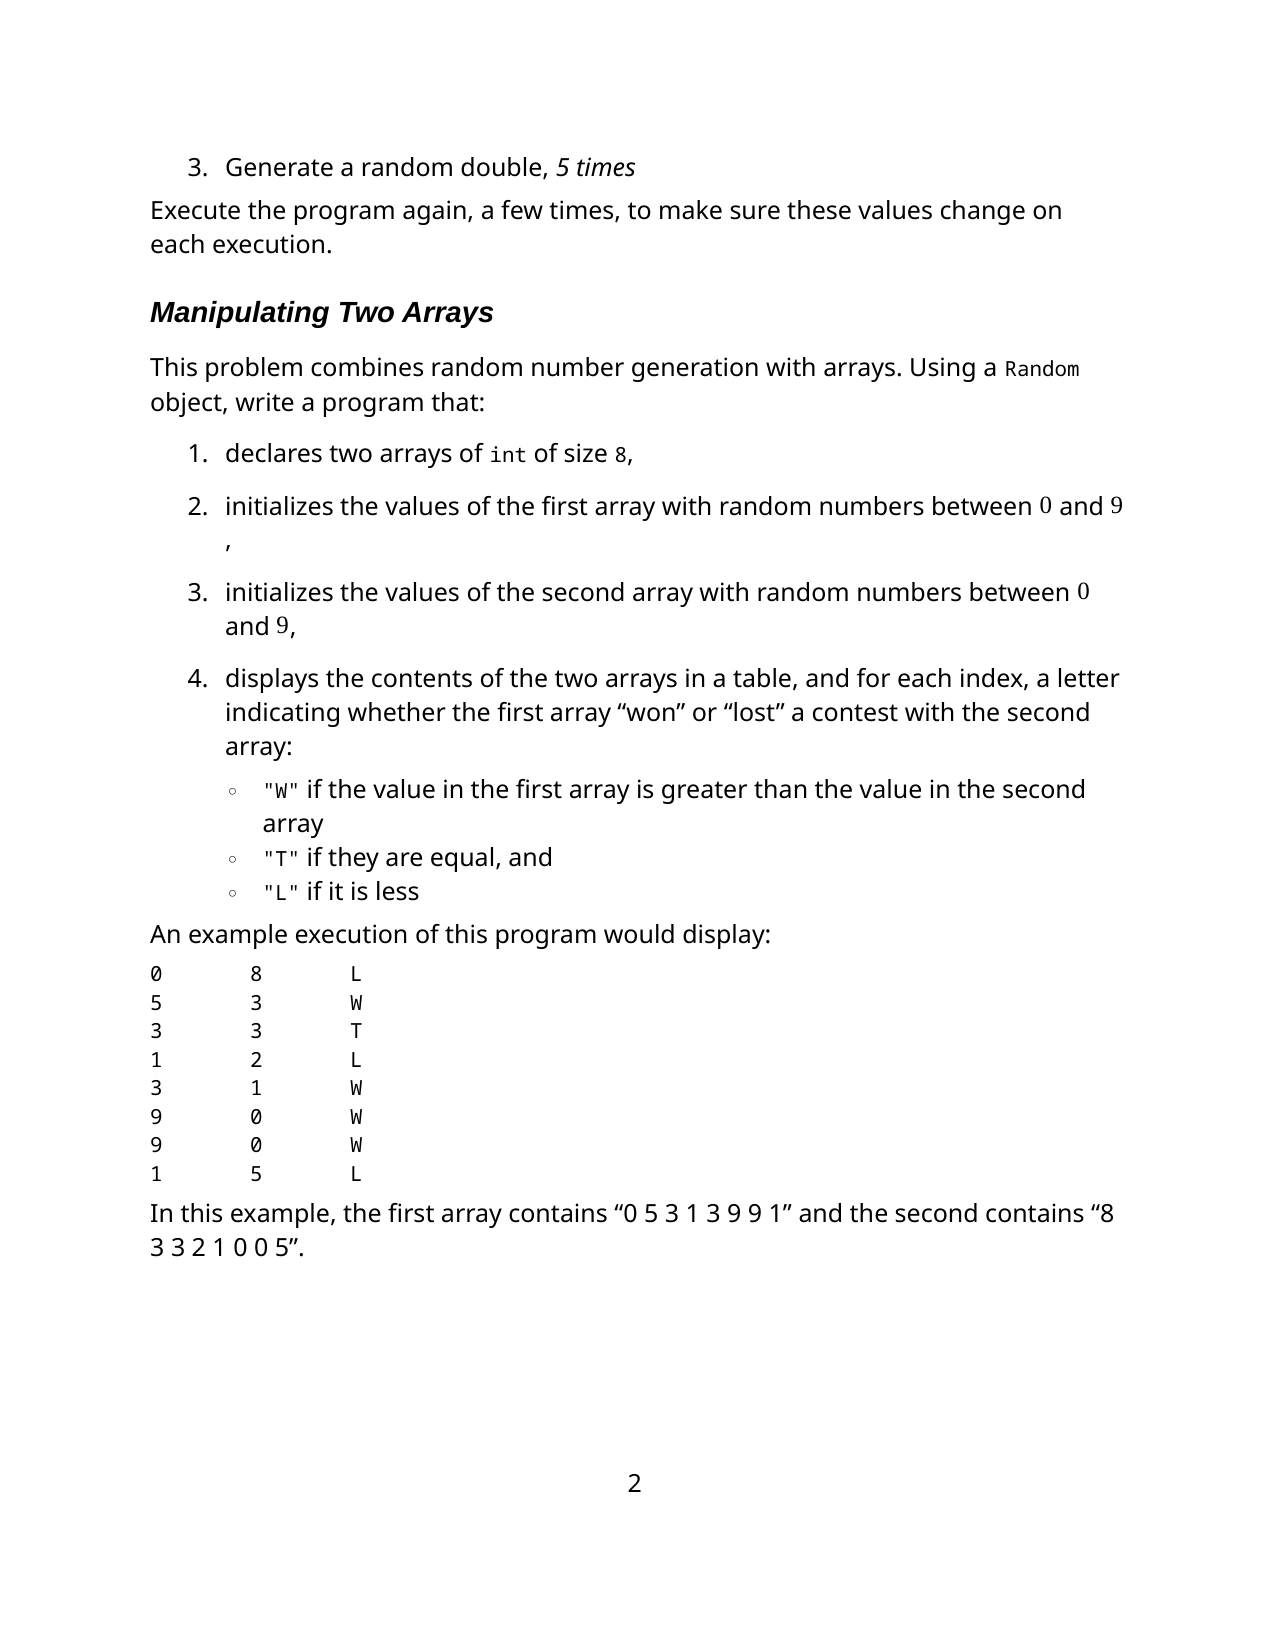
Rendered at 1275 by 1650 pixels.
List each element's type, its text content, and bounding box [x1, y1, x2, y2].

list "L" if it is less [225, 873, 1125, 908]
list initializes the values of the first array with random numbers between and , [187, 488, 1125, 556]
text This problem combines random number generation with arrays. Using a Random object, write a program that: [150, 350, 1125, 418]
subtitle Manipulating Two Arrays [150, 295, 1125, 329]
list "T" if they are equal, and [225, 839, 1125, 873]
text An example execution of this program would display: [150, 917, 1125, 951]
text 9 0 W [150, 1130, 1125, 1159]
list "W" if the value in the first array is greater than the value in the second array [225, 771, 1125, 839]
text In this example, the first array contains “0 5 3 1 3 9 9 1” and the second contains “8 3 3 2 1 0 0 5”. [150, 1196, 1125, 1264]
text 1 5 L [150, 1159, 1125, 1187]
text 5 3 W [150, 988, 1125, 1016]
text 9 0 W [150, 1102, 1125, 1130]
list displays the contents of the two arrays in a table, and for each index, a letter indicating whether the first array “won” or “lost” a contest with the second array: [187, 660, 1125, 762]
list initializes the values of the second array with random numbers between and , [187, 574, 1125, 642]
text 0 8 L [150, 959, 1125, 988]
list declares two arrays of int of size 8, [187, 436, 1125, 470]
text Execute the program again, a few times, to make sure these values change on each execution. [150, 193, 1125, 261]
text 3 1 W [150, 1073, 1125, 1102]
text 3 3 T [150, 1016, 1125, 1045]
text 1 2 L [150, 1045, 1125, 1073]
list Generate a random double, 5 times [187, 150, 1125, 184]
